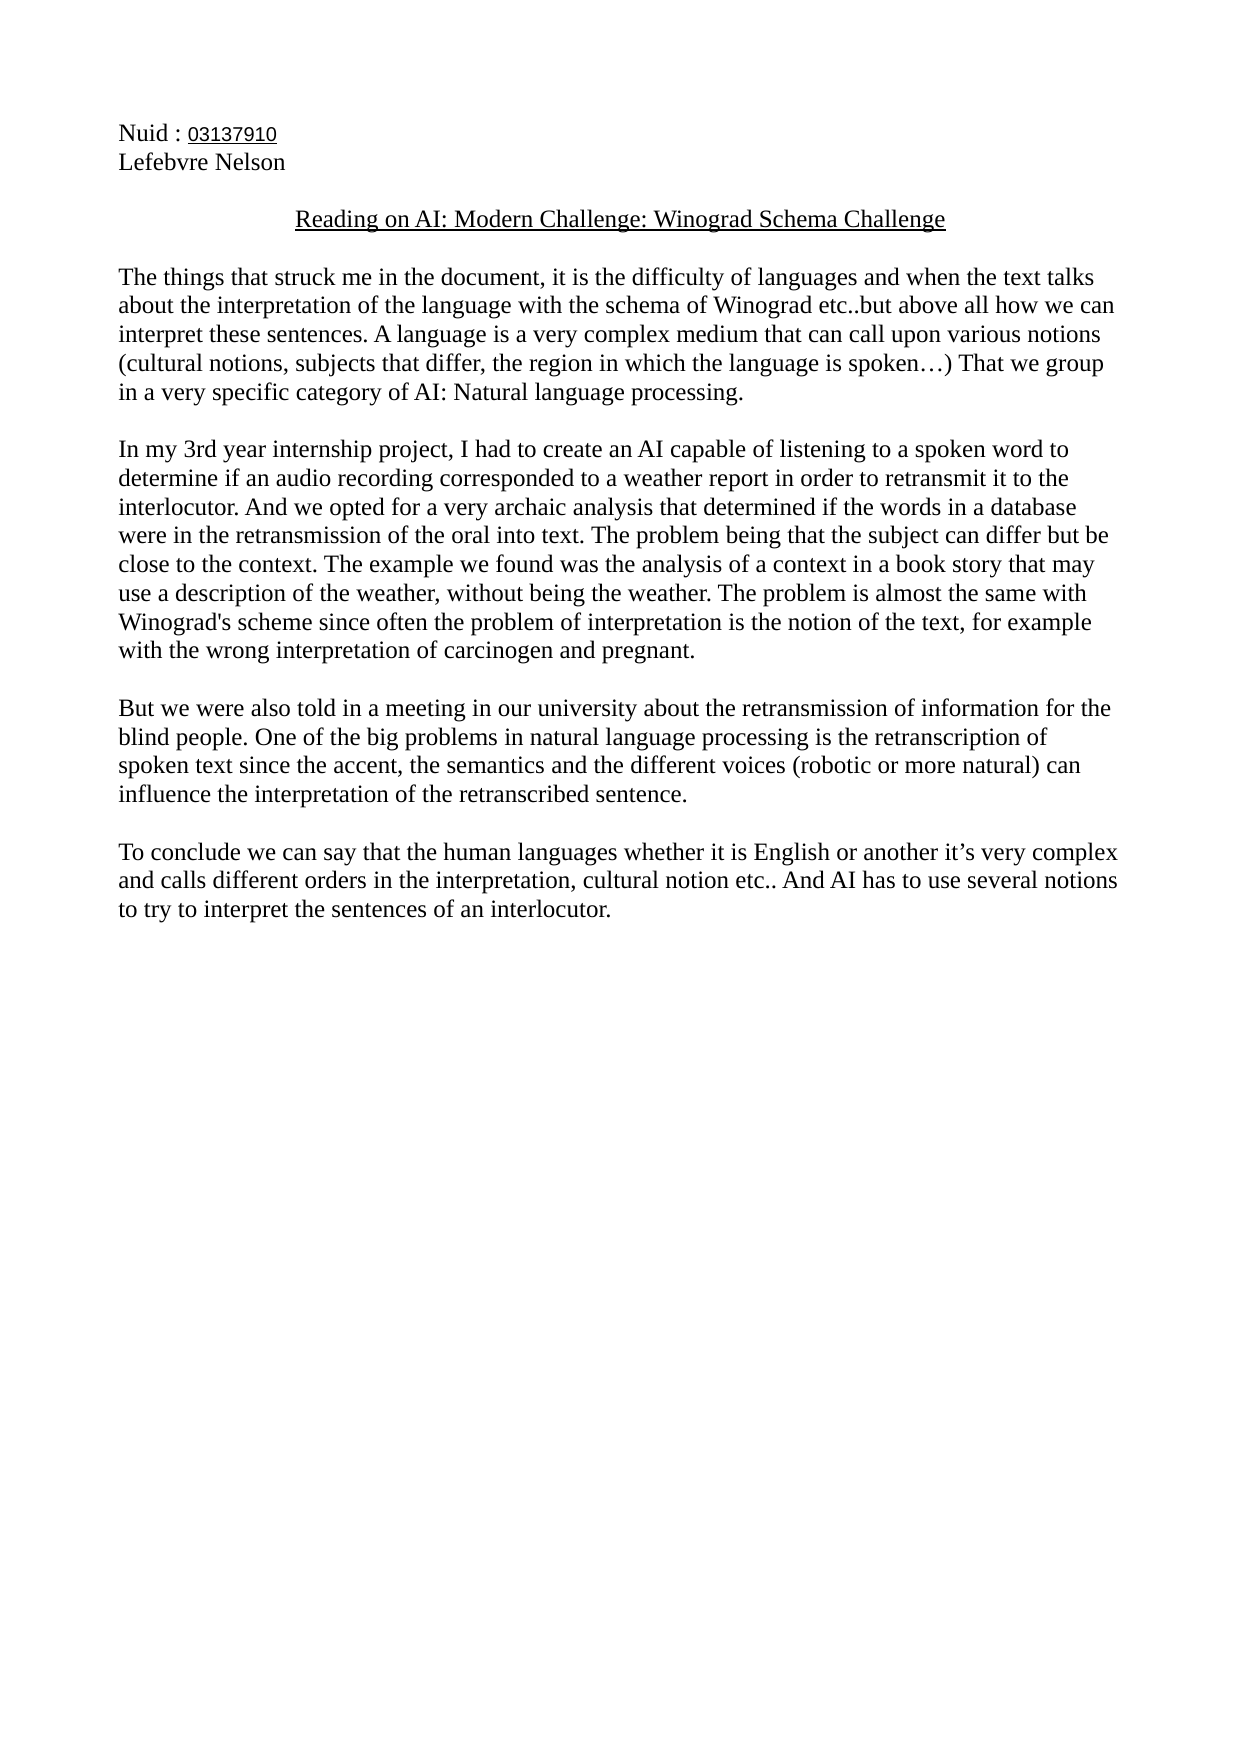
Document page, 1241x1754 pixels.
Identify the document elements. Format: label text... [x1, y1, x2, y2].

text But we were also told in a meeting in our university about the retransmission of information for the blind people. One of the big problems in natural language processing is the retranscription of spoken text since the accent, the semantics and the different voices (robotic or more natural) can influence the interpretation of the retranscribed sentence. [118, 693, 1122, 808]
text In my 3rd year internship project, I had to create an AI capable of listening to a spoken word to determine if an audio recording corresponded to a weather report in order to retransmit it to the interlocutor. And we opted for a very archaic analysis that determined if the words in a database were in the retransmission of the oral into text. The problem being that the subject can differ but be close to the context. The example we found was the analysis of a context in a book story that may use a description of the weather, without being the weather. The problem is almost the same with Winograd's scheme since often the problem of interpretation is the notion of the text, for example with the wrong interpretation of carcinogen and pregnant. [118, 434, 1122, 664]
text Lefebvre Nelson [118, 147, 1122, 176]
text Nuid : 03137910 [118, 118, 1122, 147]
text Reading on AI: Modern Challenge: Winograd Schema Challenge [118, 204, 1122, 233]
text To conclude we can say that the human languages whether it is English or another it’s very complex and calls different orders in the interpretation, cultural notion etc.. And AI has to use several notions to try to interpret the sentences of an interlocutor. [118, 837, 1122, 923]
text The things that struck me in the document, it is the difficulty of languages and when the text talks about the interpretation of the language with the schema of Winograd etc..but above all how we can interpret these sentences. A language is a very complex medium that can call upon various notions (cultural notions, subjects that differ, the region in which the language is spoken…) That we group in a very specific category of AI: Natural language processing. [118, 262, 1122, 406]
